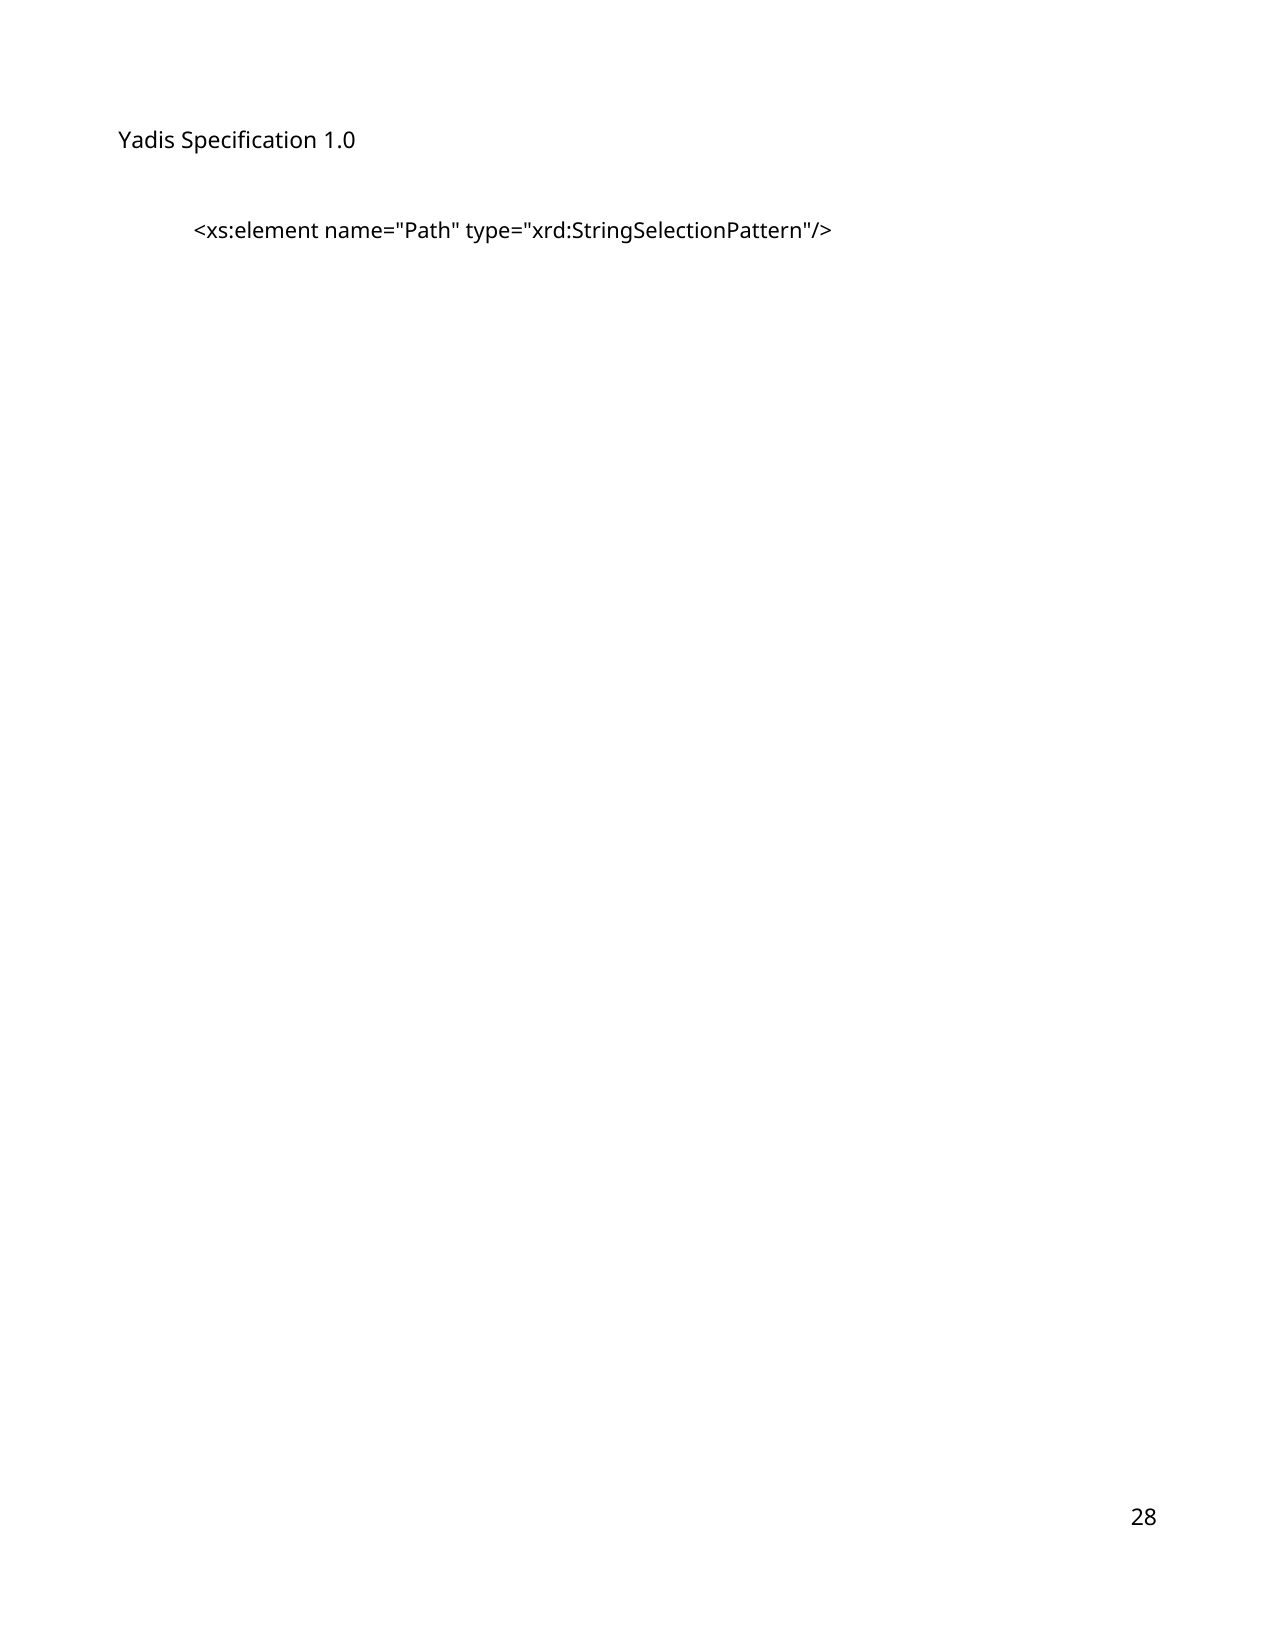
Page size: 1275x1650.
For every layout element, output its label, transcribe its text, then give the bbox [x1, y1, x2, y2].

text <xs:element name="Path" type="xrd:StringSelectionPattern"/> [148, 215, 1157, 245]
